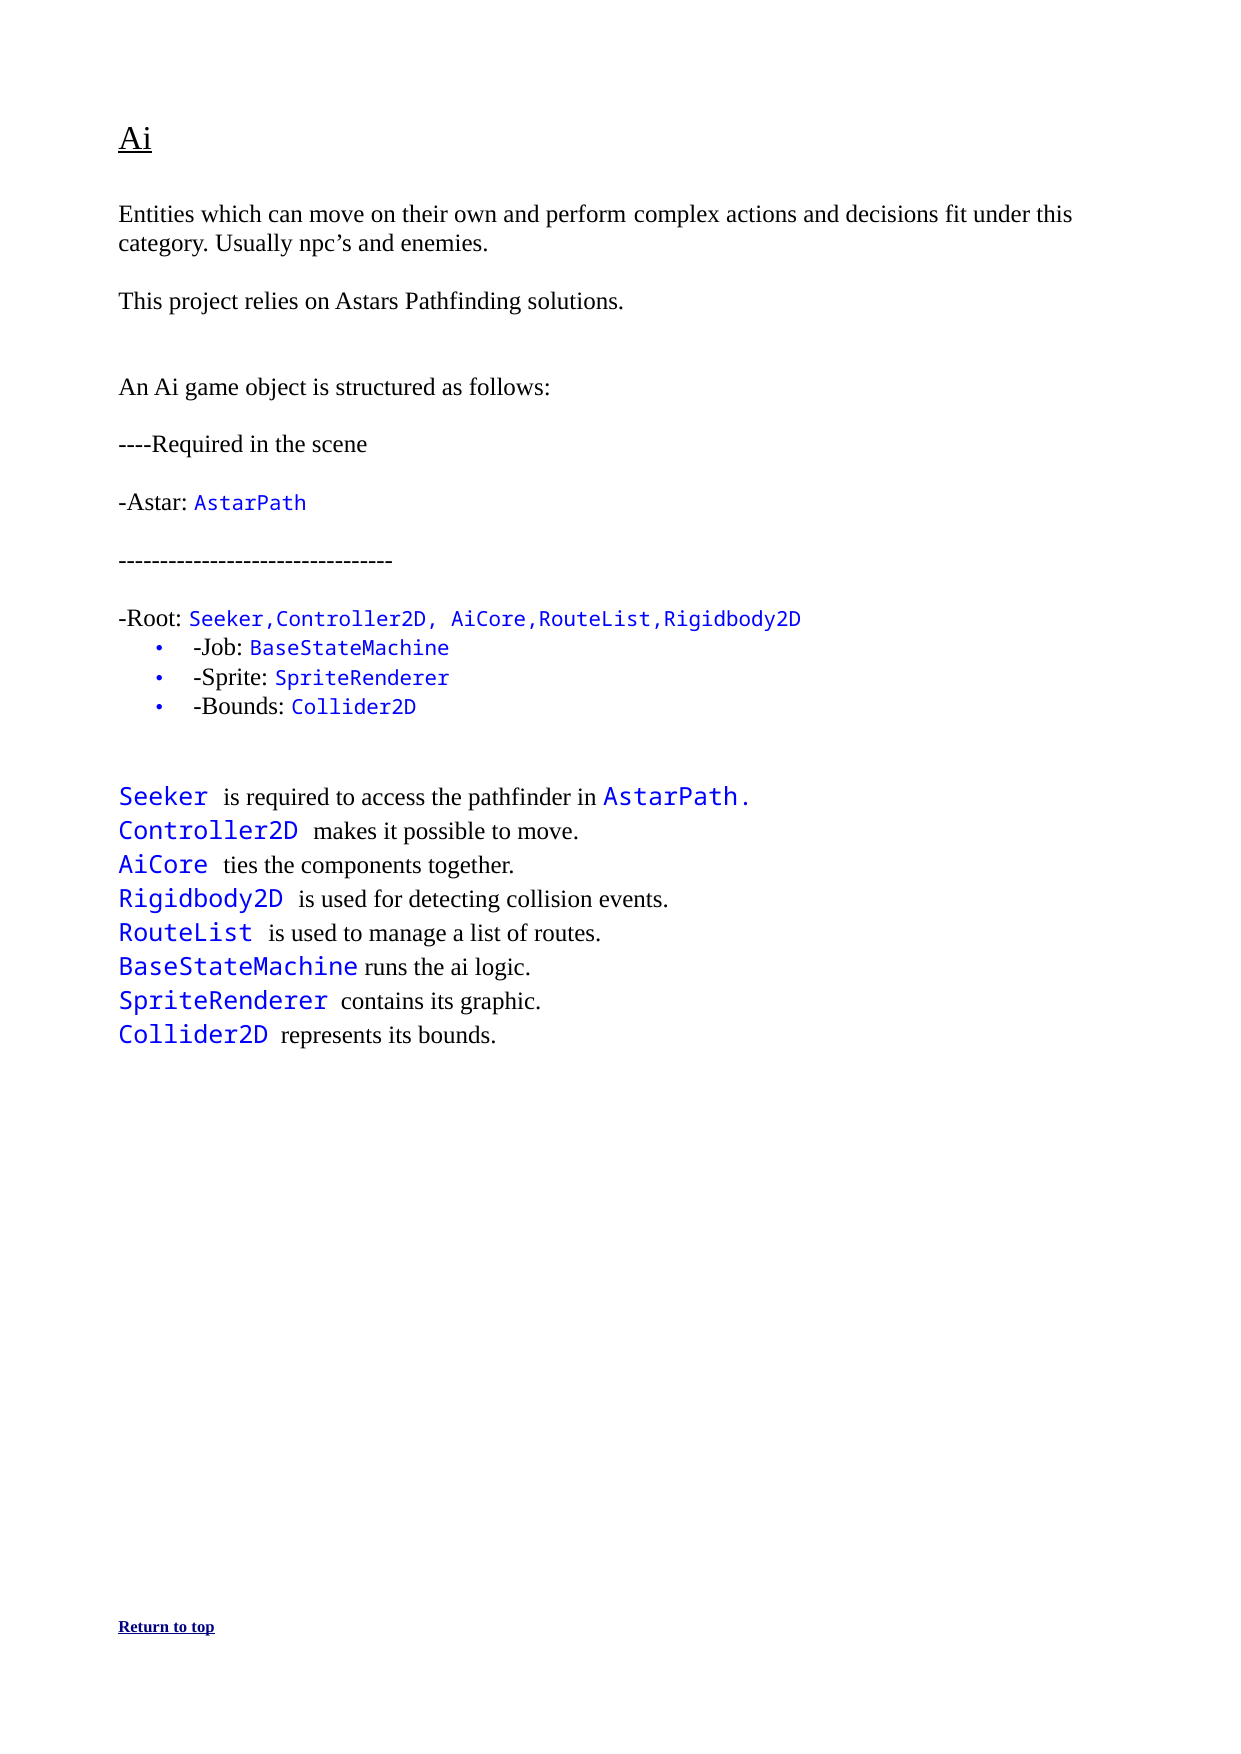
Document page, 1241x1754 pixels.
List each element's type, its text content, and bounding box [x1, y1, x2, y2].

text --------------------------------- [118, 545, 1122, 574]
text Controller2D makes it possible to move. [118, 812, 1122, 846]
text SpriteRenderer contains its graphic. [118, 983, 1122, 1017]
text Rigidbody2D is used for detecting collision events. [118, 880, 1122, 914]
text Ai [118, 118, 1122, 156]
text -Root: Seeker,Controller2D, AiCore,RouteList,Rigidbody2D [118, 603, 1122, 632]
list -Bounds: Collider2D [156, 691, 1122, 721]
text This project relies on Astars Pathfinding solutions. [118, 286, 1122, 314]
text ----Required in the scene [118, 429, 1122, 458]
text Collider2D represents its bounds. [118, 1017, 1122, 1051]
text RouteList is used to manage a list of routes. [118, 914, 1122, 948]
text Seeker is required to access the pathfinder in AstarPath. [118, 778, 1122, 812]
list -Job: BaseStateMachine [156, 632, 1122, 662]
text An Ai game object is structured as follows: [118, 372, 1122, 401]
list -Sprite: SpriteRenderer [156, 662, 1122, 691]
text AiCore ties the components together. [118, 846, 1122, 880]
text BaseStateMachine runs the ai logic. [118, 948, 1122, 983]
text -Astar: AstarPath [118, 487, 1122, 517]
text Entities which can move on their own and perform complex actions and decisions fit under this category. Usually npc’s and enemies. [118, 195, 1122, 257]
